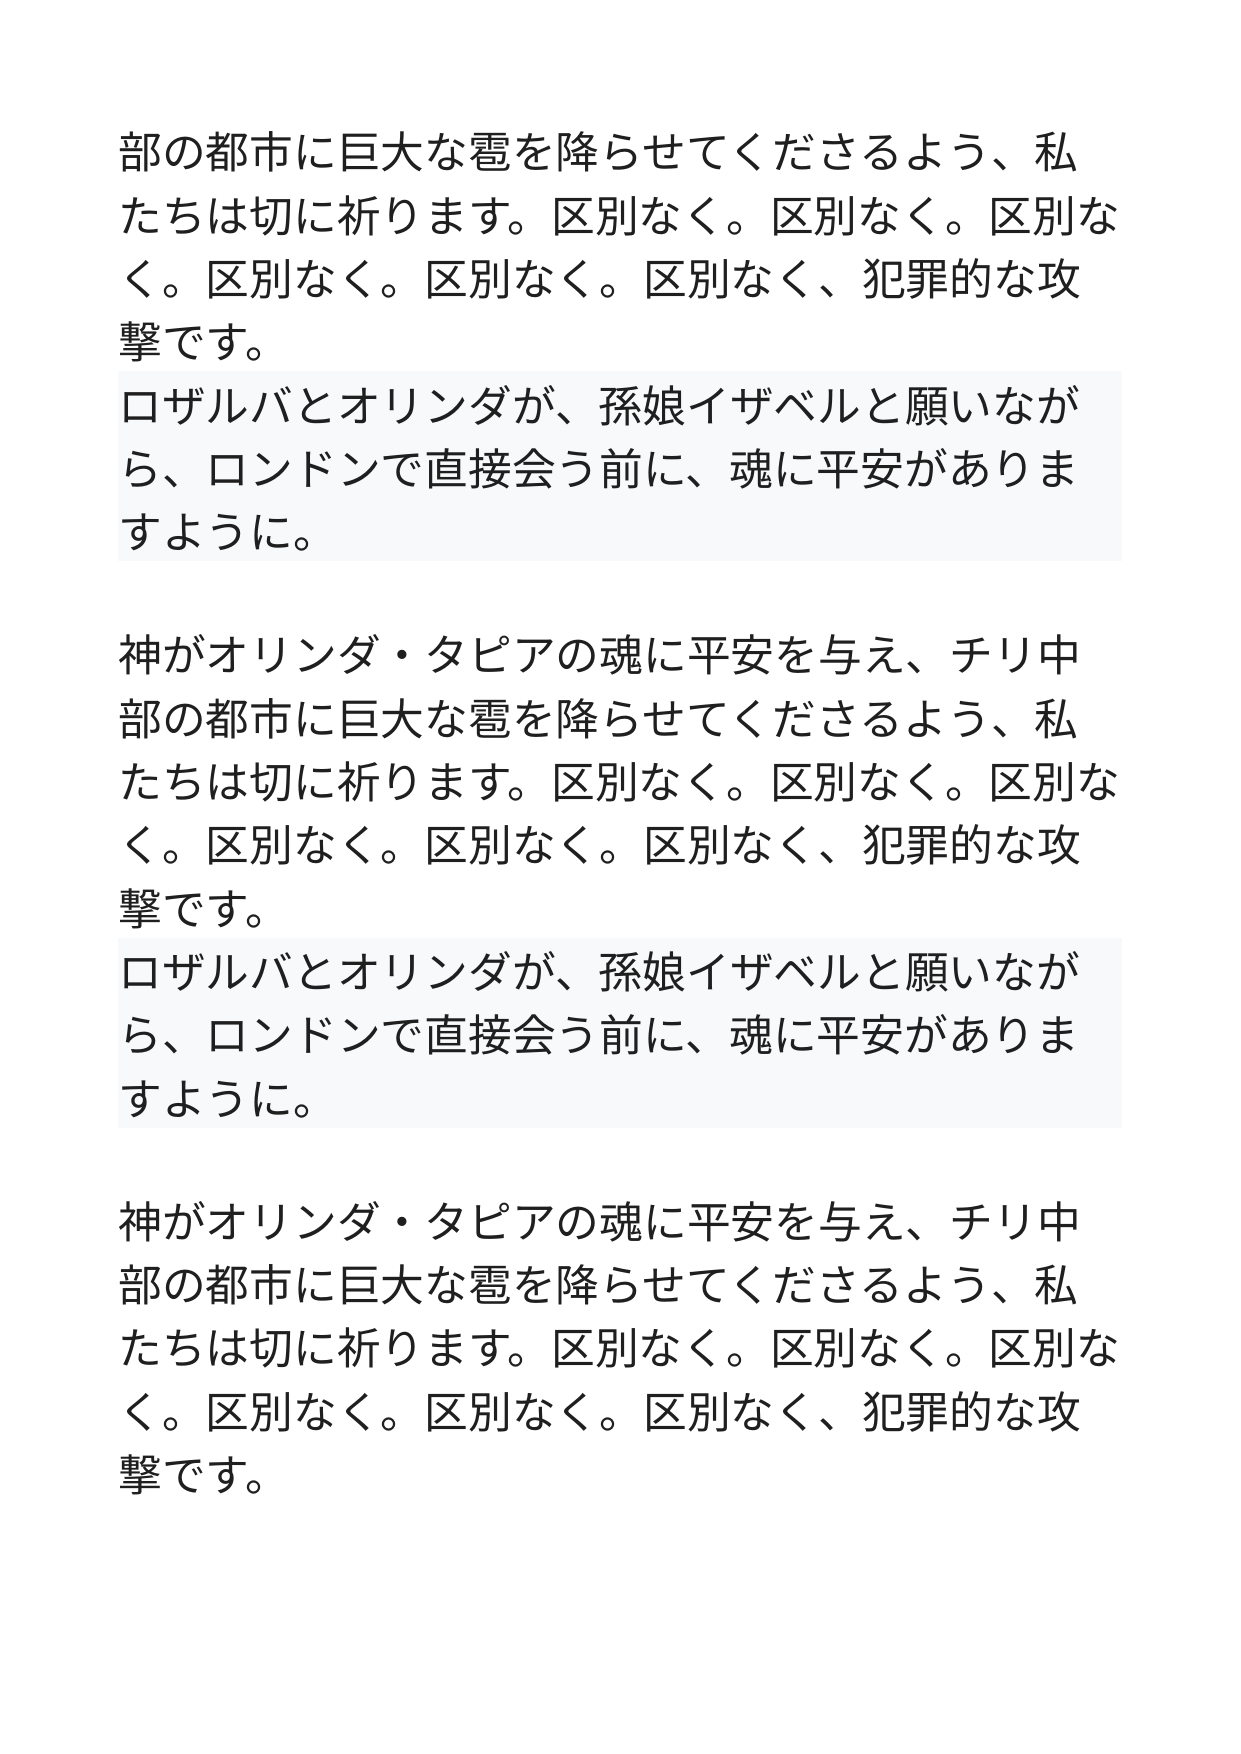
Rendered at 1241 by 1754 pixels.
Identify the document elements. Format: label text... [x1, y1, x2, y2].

text 部の都市に巨大な雹を降らせてくださるよう、私たちは切に祈ります。区別なく。区別なく。区別なく。区別なく。区別なく。区別なく、犯罪的な攻撃です。 [118, 118, 1122, 371]
text 神がオリンダ・タピアの魂に平安を与え、チリ中部の都市に巨大な雹を降らせてくださるよう、私たちは切に祈ります。区別なく。区別なく。区別なく。区別なく。区別なく。区別なく、犯罪的な攻撃です。 [118, 1187, 1122, 1504]
text 神がオリンダ・タピアの魂に平安を与え、チリ中部の都市に巨大な雹を降らせてくださるよう、私たちは切に祈ります。区別なく。区別なく。区別なく。区別なく。区別なく。区別なく、犯罪的な攻撃です。 [118, 621, 1122, 938]
text ロザルバとオリンダが、孫娘イザベルと願いながら、ロンドンで直接会う前に、魂に平安がありますように。 [118, 938, 1122, 1128]
text ロザルバとオリンダが、孫娘イザベルと願いながら、ロンドンで直接会う前に、魂に平安がありますように。 [118, 371, 1122, 561]
